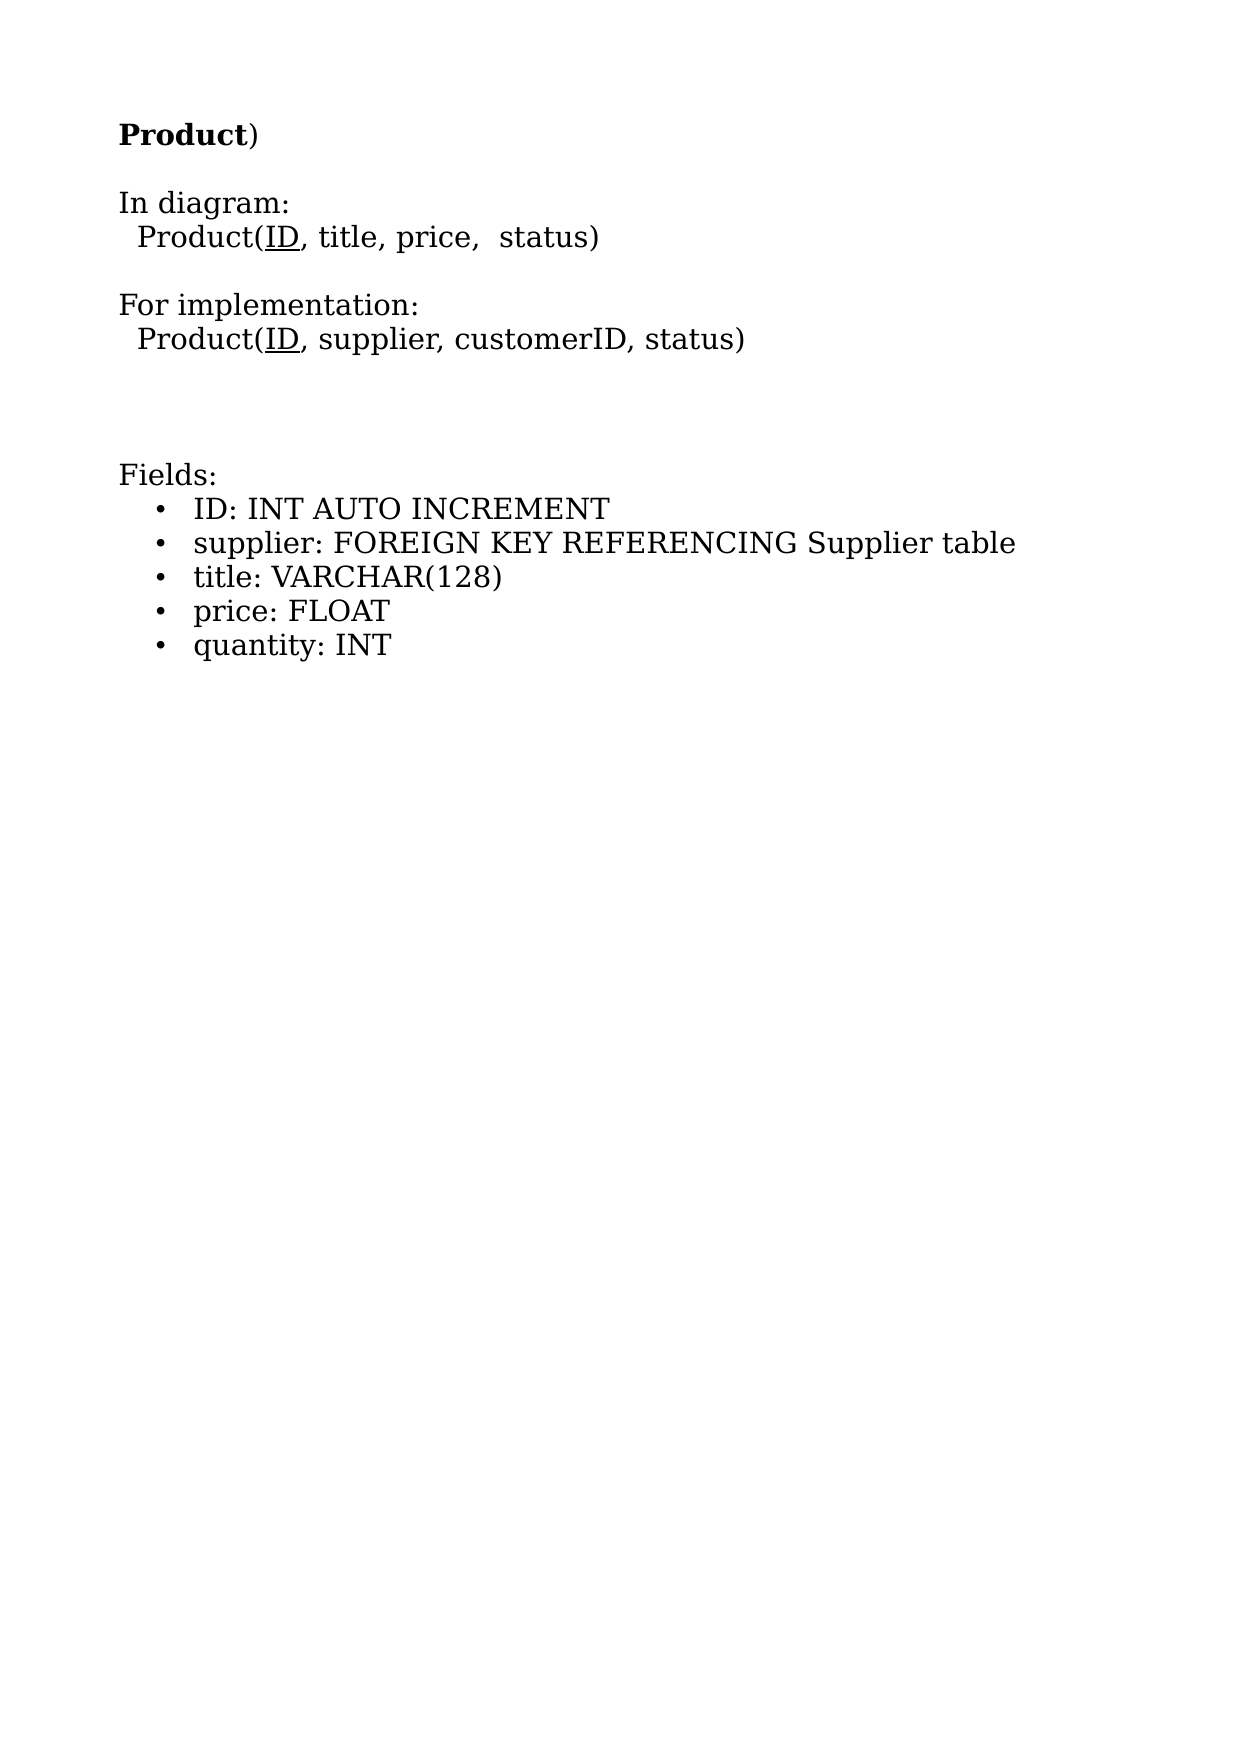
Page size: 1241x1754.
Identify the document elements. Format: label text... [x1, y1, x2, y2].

list quantity: INT [156, 628, 1122, 662]
text Product(ID, title, price, status) [118, 220, 1122, 254]
list title: VARCHAR(128) [156, 560, 1122, 594]
text In diagram: [118, 186, 1122, 220]
list supplier: FOREIGN KEY REFERENCING Supplier table [156, 526, 1122, 560]
list ID: INT AUTO INCREMENT [156, 492, 1122, 526]
text Product) [118, 118, 1122, 152]
text For implementation: [118, 254, 1122, 322]
text Product(ID, supplier, customerID, status) [118, 322, 1122, 356]
text Fields: [118, 458, 1122, 492]
list price: FLOAT [156, 594, 1122, 628]
